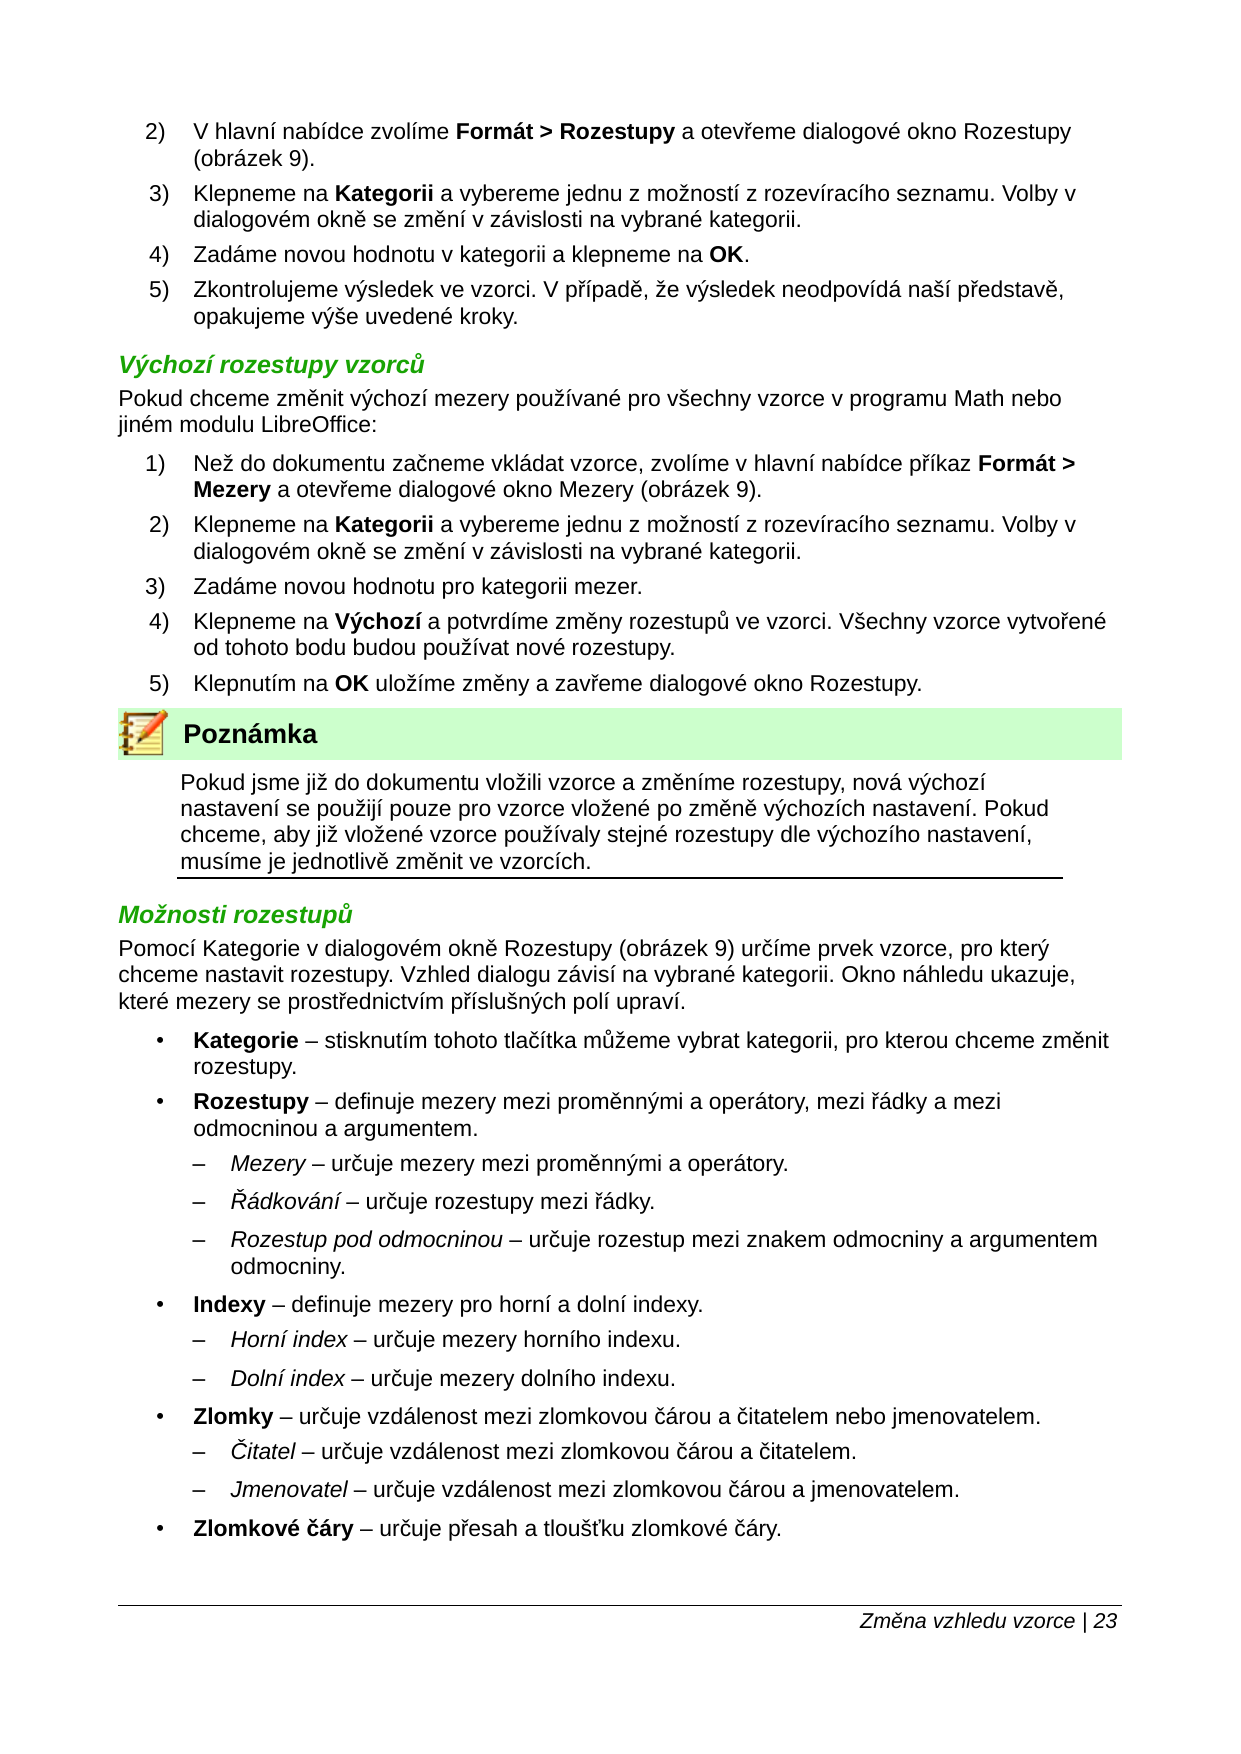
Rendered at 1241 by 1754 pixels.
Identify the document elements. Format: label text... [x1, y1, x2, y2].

list Klepneme na Výchozí a potvrdíme změny rozestupů ve vzorci. Všechny vzorce vytvořené od tohoto bodu budou používat nové rozestupy. [169, 608, 1122, 661]
subtitle Možnosti rozestupů [118, 900, 1122, 929]
list Zadáme novou hodnotu pro kategorii mezer. [165, 573, 1122, 599]
list Indexy – definuje mezery pro horní a dolní indexy. [156, 1291, 1122, 1317]
text Pokud jsme již do dokumentu vložili vzorce a změníme rozestupy, nová výchozí nastavení se použijí pouze pro vzorce vložené po změně výchozích nastavení. Pokud chceme, aby již vložené vzorce používaly stejné rozestupy dle výchozího nastavení, musíme je jednotlivě změnit ve vzorcích. [177, 766, 1063, 877]
list Rozestup pod odmocninou – určuje rozestup mezi znakem odmocniny a argumentem odmocniny. [192, 1226, 1122, 1279]
list Klepnutím na OK uložíme změny a zavřeme dialogové okno Rozestupy. [169, 669, 1122, 696]
picture [119, 708, 170, 759]
list Jmenovatel – určuje vzdálenost mezi zlomkovou čárou a jmenovatelem. [192, 1476, 1122, 1503]
list Dolní index – určuje mezery dolního indexu. [192, 1364, 1122, 1391]
list Kategorie – stisknutím tohoto tlačítka můžeme vybrat kategorii, pro kterou chceme změnit rozestupy. [156, 1027, 1122, 1079]
list V hlavní nabídce zvolíme Formát > Rozestupy a otevřeme dialogové okno Rozestupy (obrázek 9). [165, 118, 1122, 171]
list Horní index – určuje mezery horního indexu. [192, 1326, 1122, 1353]
list Zadáme novou hodnotu v kategorii a klepneme na OK. [169, 241, 1122, 268]
list Zlomky – určuje vzdálenost mezi zlomkovou čárou a čitatelem nebo jmenovatelem. [156, 1403, 1122, 1429]
list Než do dokumentu začneme vkládat vzorce, zvolíme v hlavní nabídce příkaz Formát > Mezery a otevřeme dialogové okno Mezery (obrázek 9). [165, 450, 1122, 502]
list Zkontrolujeme výsledek ve vzorci. V případě, že výsledek neodpovídá naší představě, opakujeme výše uvedené kroky. [169, 276, 1122, 329]
list Zlomkové čáry – určuje přesah a tloušťku zlomkové čáry. [156, 1515, 1122, 1541]
list Klepneme na Kategorii a vybereme jednu z možností z rozevíracího seznamu. Volby v dialogovém okně se změní v závislosti na vybrané kategorii. [169, 511, 1122, 564]
text Pomocí Kategorie v dialogovém okně Rozestupy (obrázek 9) určíme prvek vzorce, pro který chceme nastavit rozestupy. Vzhled dialogu závisí na vybrané kategorii. Okno náhledu ukazuje, které mezery se prostřednictvím příslušných polí upraví. [118, 935, 1122, 1014]
list Mezery – určuje mezery mezi proměnnými a operátory. [192, 1150, 1122, 1176]
subtitle Poznámka [118, 708, 1122, 760]
subtitle Výchozí rozestupy vzorců [118, 350, 1122, 378]
list Čitatel – určuje vzdálenost mezi zlomkovou čárou a čitatelem. [192, 1438, 1122, 1464]
text Pokud chceme změnit výchozí mezery používané pro všechny vzorce v programu Math nebo jiném modulu LibreOffice: [118, 384, 1122, 437]
list Klepneme na Kategorii a vybereme jednu z možností z rozevíracího seznamu. Volby v dialogovém okně se změní v závislosti na vybrané kategorii. [169, 180, 1122, 232]
list Řádkování – určuje rozestupy mezi řádky. [192, 1188, 1122, 1214]
list Rozestupy – definuje mezery mezi proměnnými a operátory, mezi řádky a mezi odmocninou a argumentem. [156, 1088, 1122, 1141]
